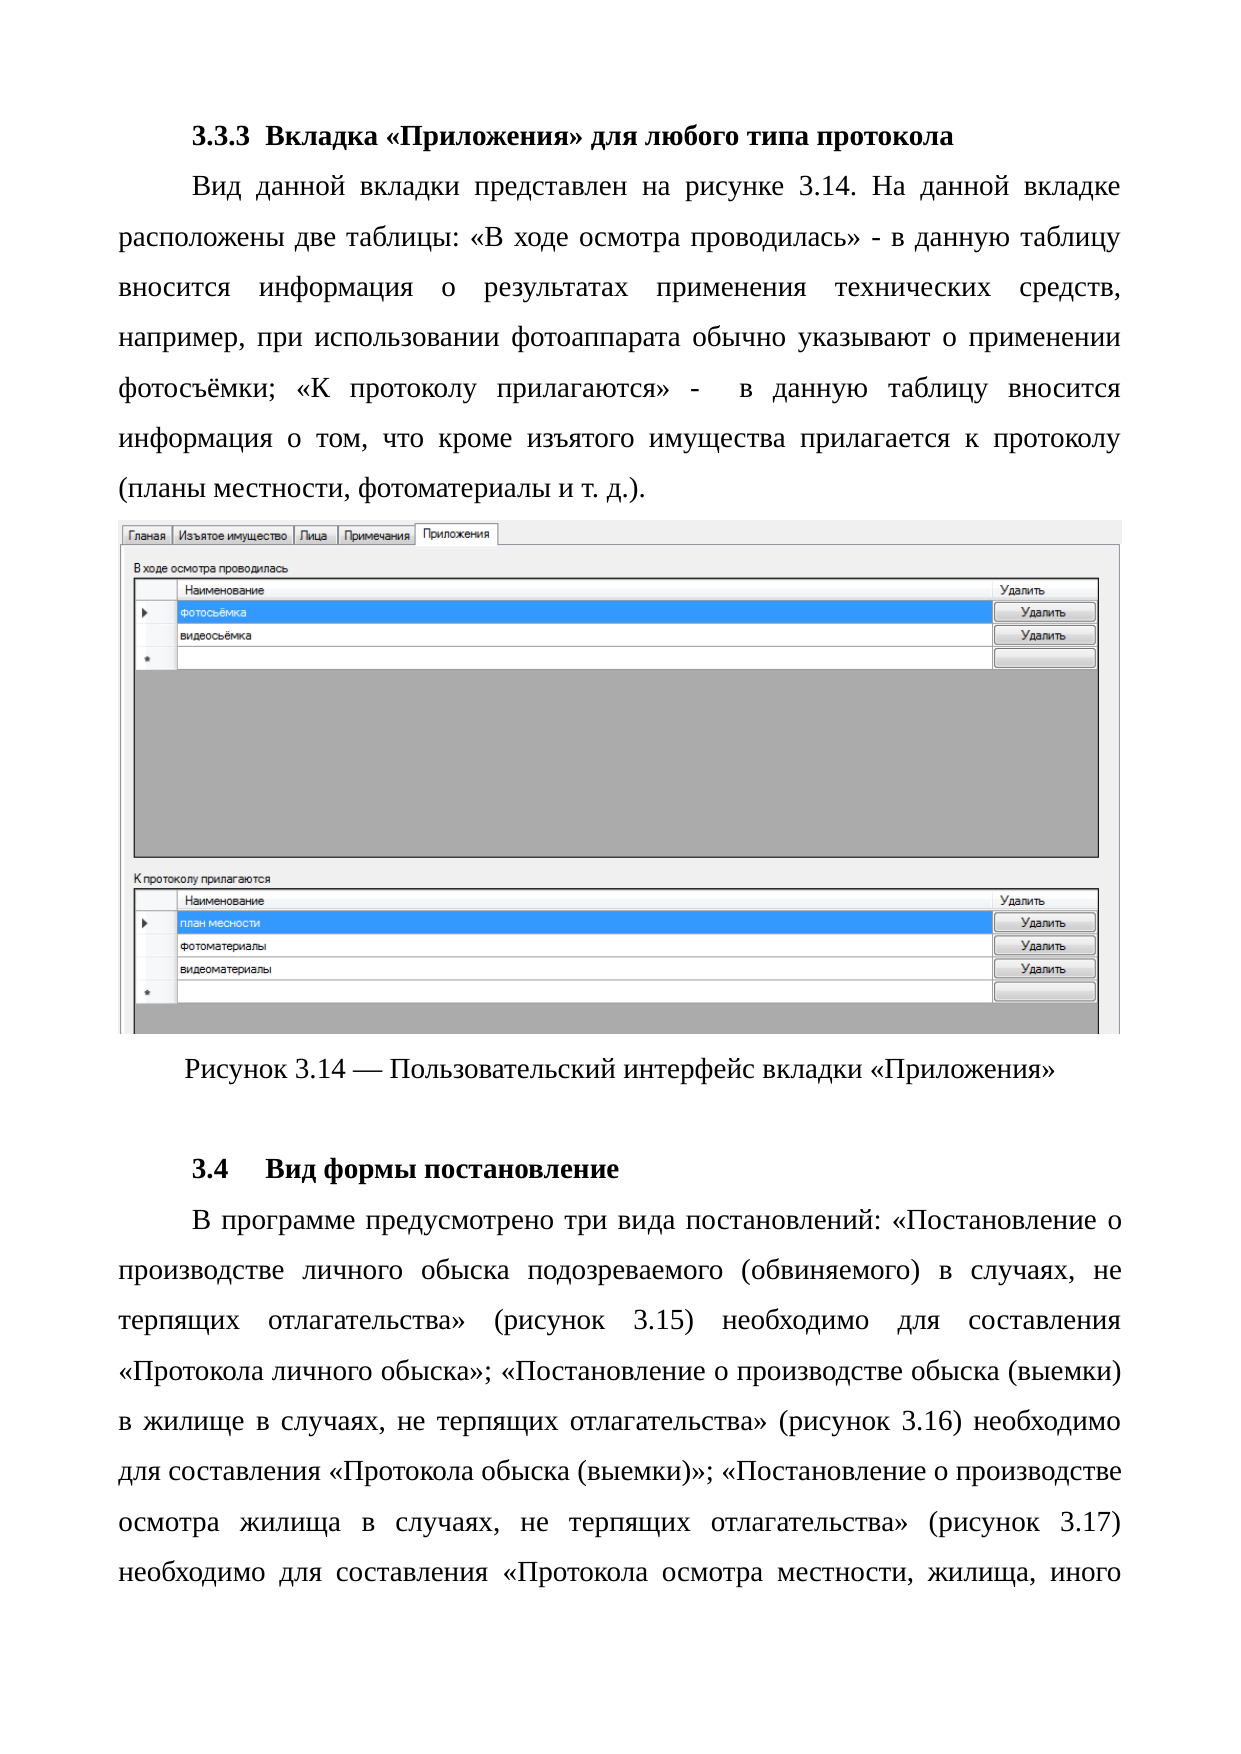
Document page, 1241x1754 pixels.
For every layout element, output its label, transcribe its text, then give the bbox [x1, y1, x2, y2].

text 3.3.3 Вкладка «Приложения» для любого типа протокола [118, 118, 1122, 152]
picture [118, 520, 1122, 1034]
text 3.4 Вид формы постановление [118, 1151, 1122, 1185]
text В программе предусмотрено три вида постановлений: «Постановление о производстве личного обыска подозреваемого (обвиняемого) в случаях, не терпящих отлагательства» (рисунок 3.15) необходимо для составления «Протокола личного обыска»; «Постановление о производстве обыска (выемки) в жилище в случаях, не терпящих отлагательства» (рисунок 3.16) необходимо для составления «Протокола обыска (выемки)»; «Постановление о производстве осмотра жилища в случаях, не терпящих отлагательства» (рисунок 3.17) необходимо для составления «Протокола осмотра местности, жилища, иного [118, 1202, 1122, 1587]
text Рисунок 3.14 — Пользовательский интерфейс вкладки «Приложения» [118, 1034, 1122, 1084]
text Вид данной вкладки представлен на рисунке 3.14. На данной вкладке расположены две таблицы: «В ходе осмотра проводилась» - в данную таблицу вносится информация о результатах применения технических средств, например, при использовании фотоаппарата обычно указывают о применении фотосъёмки; «К протоколу прилагаются» - в данную таблицу вносится информация о том, что кроме изъятого имущества прилагается к протоколу (планы местности, фотоматериалы и т. д.). [118, 168, 1122, 504]
